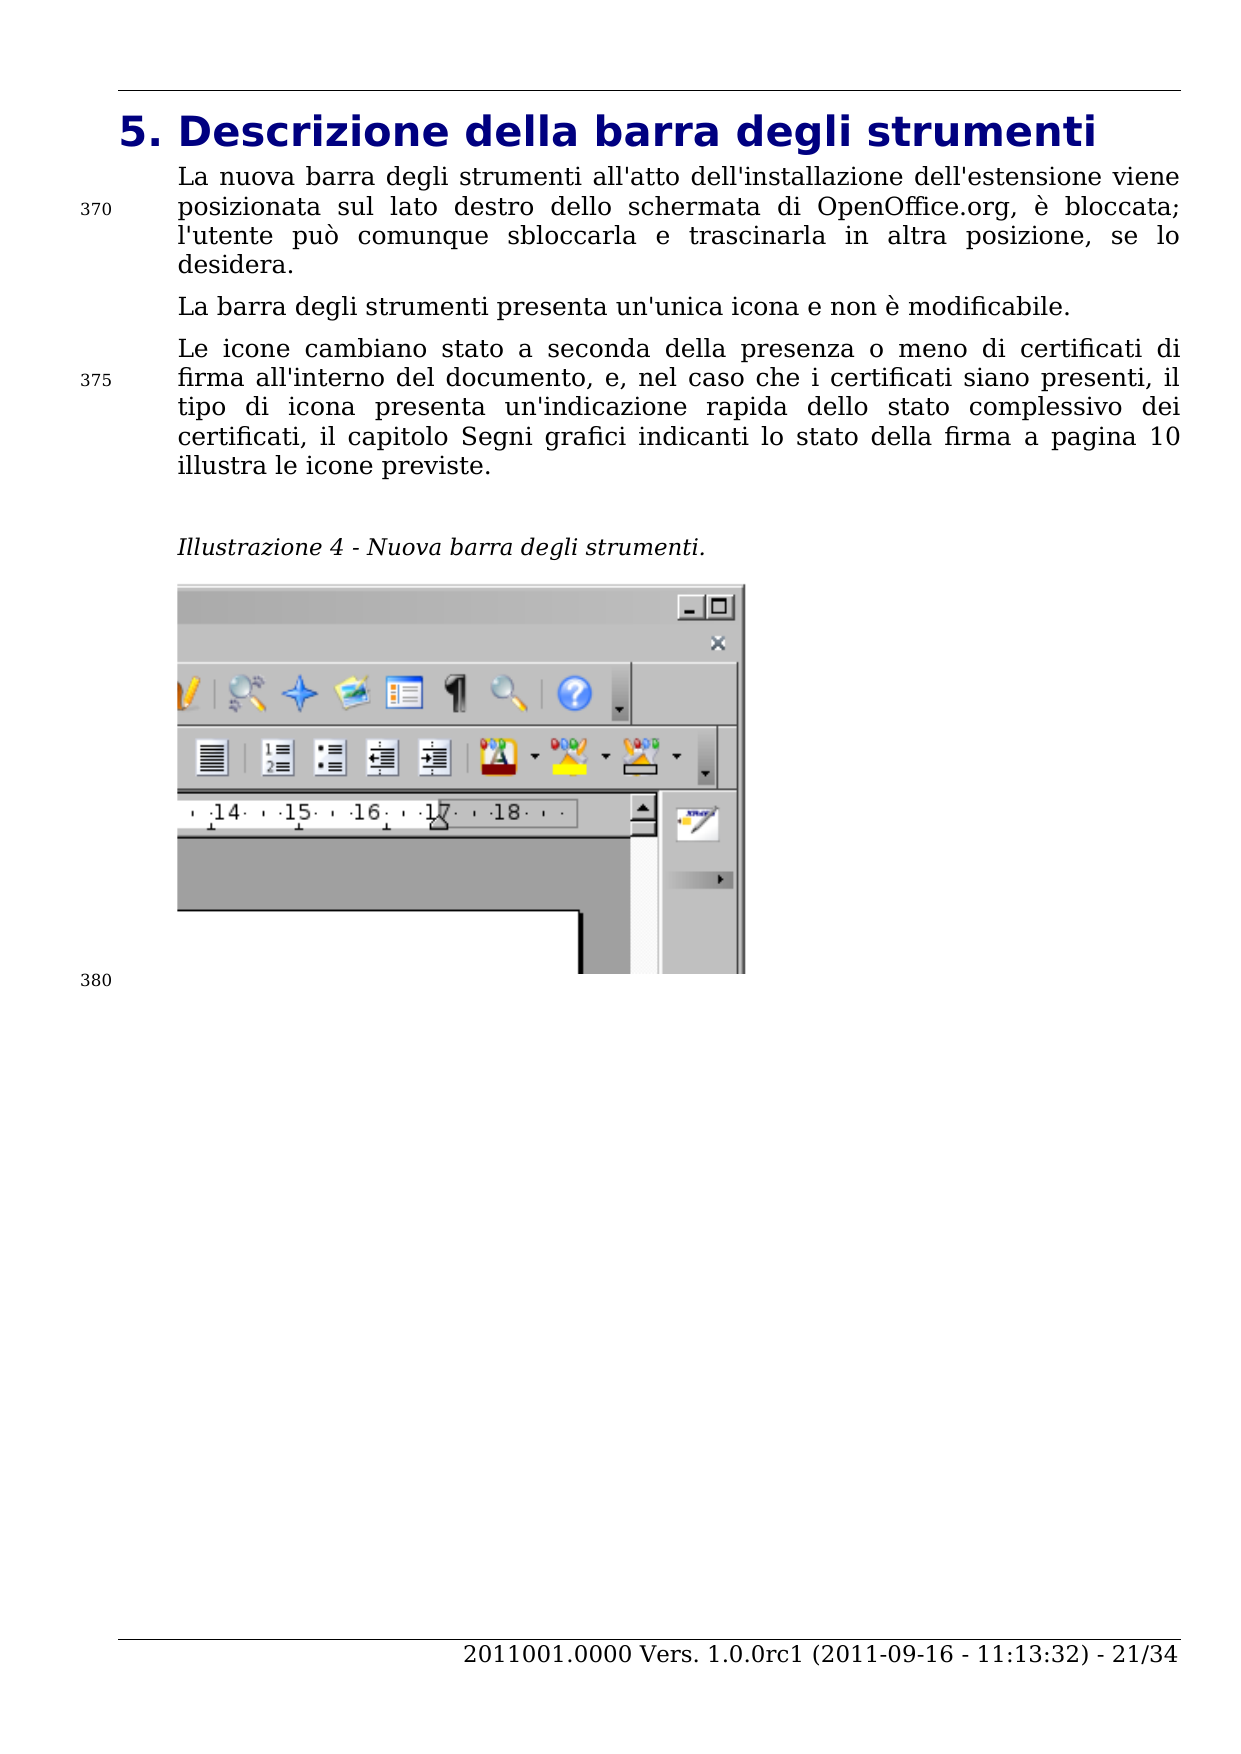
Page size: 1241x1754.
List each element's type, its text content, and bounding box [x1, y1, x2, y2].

text La barra degli strumenti presenta un'unica icona e non è modificabile. [177, 292, 1181, 321]
text La nuova barra degli strumenti all'atto dell'installazione dell'estensione viene posizionata sul lato destro dello schermata di OpenOffice.org, è bloccata; l'utente può comunque sbloccarla e trascinarla in altra posizione, se lo desidera. [177, 163, 1181, 280]
text Le icone cambiano stato a seconda della presenza o meno di certificati di firma all'interno del documento, e, nel caso che i certificati siano presenti, il tipo di icona presenta un'indicazione rapida dello stato complessivo dei certificati, il capitolo Segni grafici indicanti lo stato della firma a pagina 10 illustra le icone previste. [177, 334, 1181, 480]
subtitle Descrizione della barra degli strumenti [118, 107, 1181, 156]
picture [177, 570, 791, 974]
text Illustrazione 4 - Nuova barra degli strumenti. [177, 534, 791, 561]
